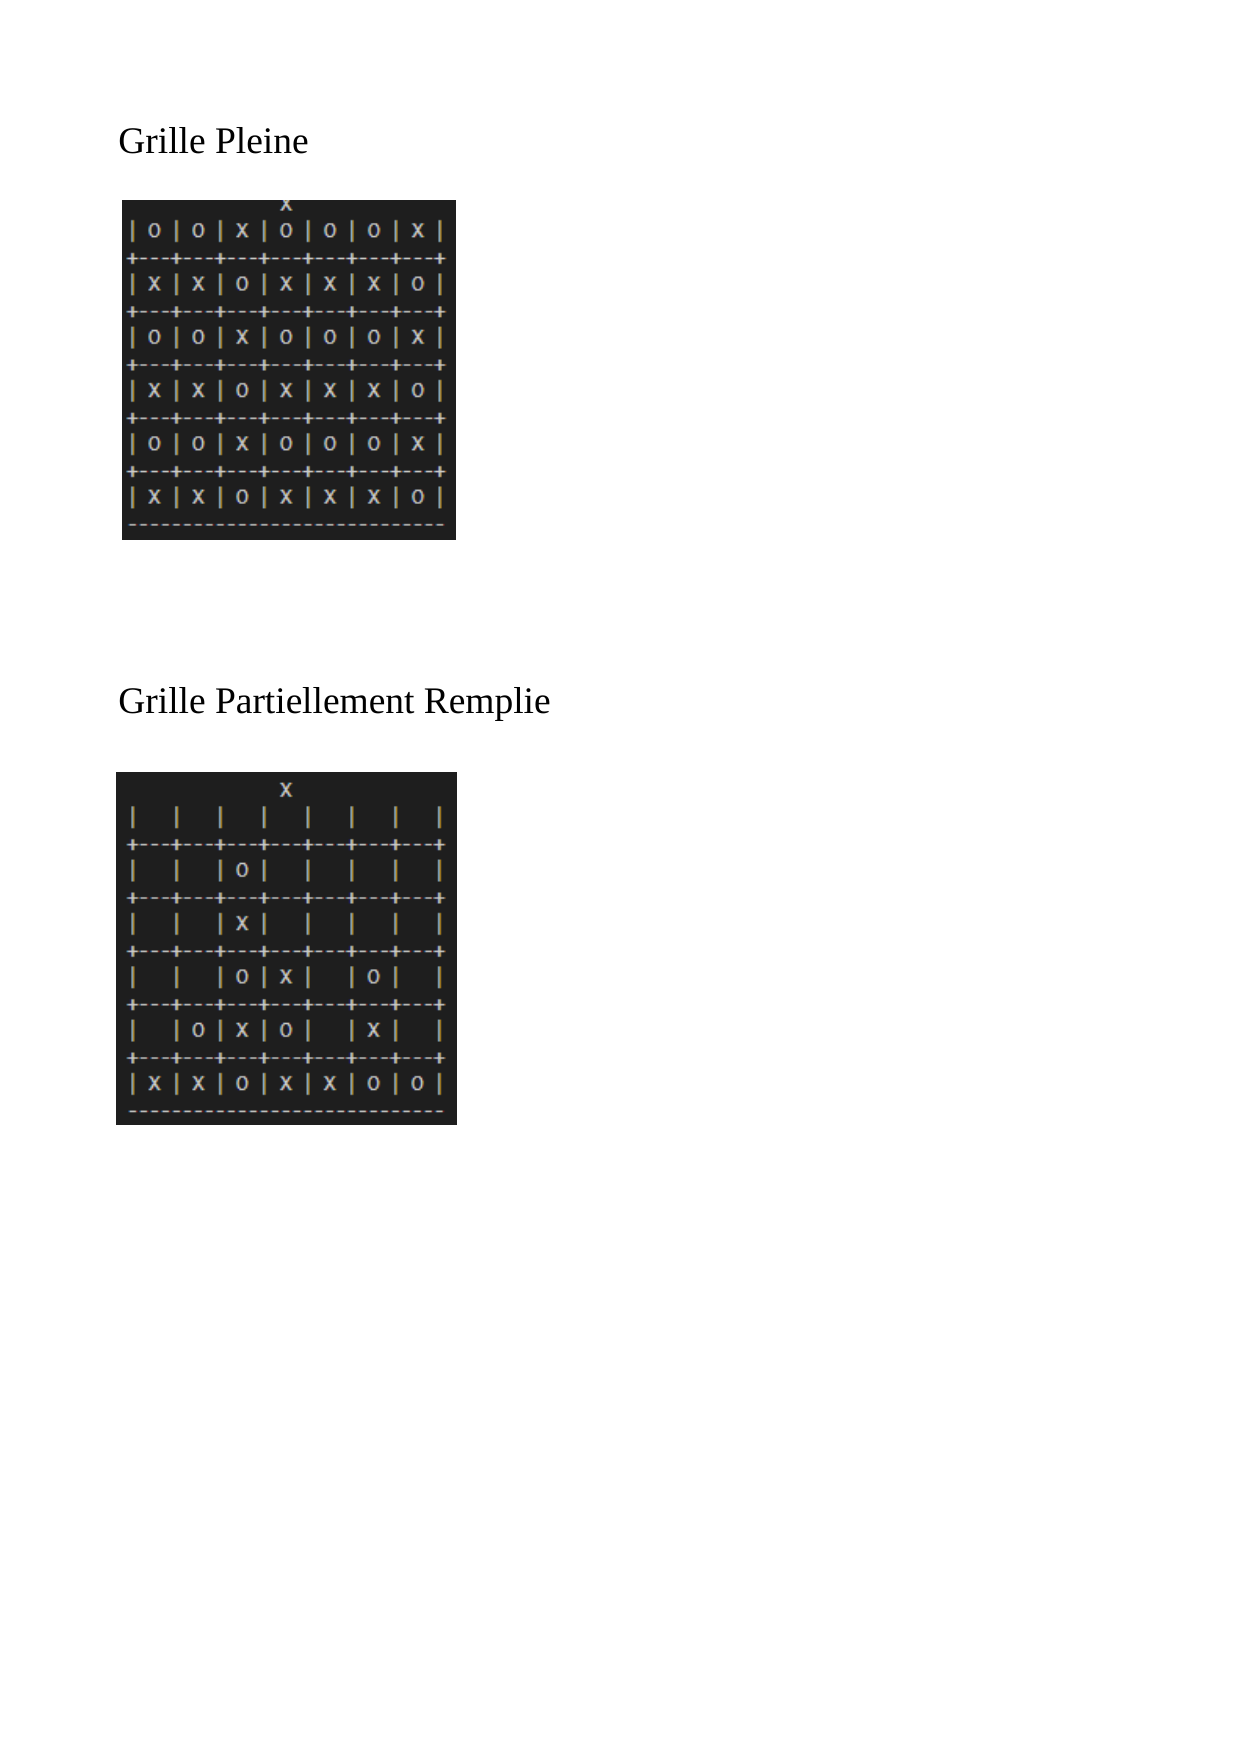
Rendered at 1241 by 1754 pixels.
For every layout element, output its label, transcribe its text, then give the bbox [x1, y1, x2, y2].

picture [116, 772, 457, 1125]
picture [122, 200, 456, 540]
text Grille Partiellement Remplie [118, 679, 1122, 722]
text Grille Pleine [118, 118, 1122, 161]
